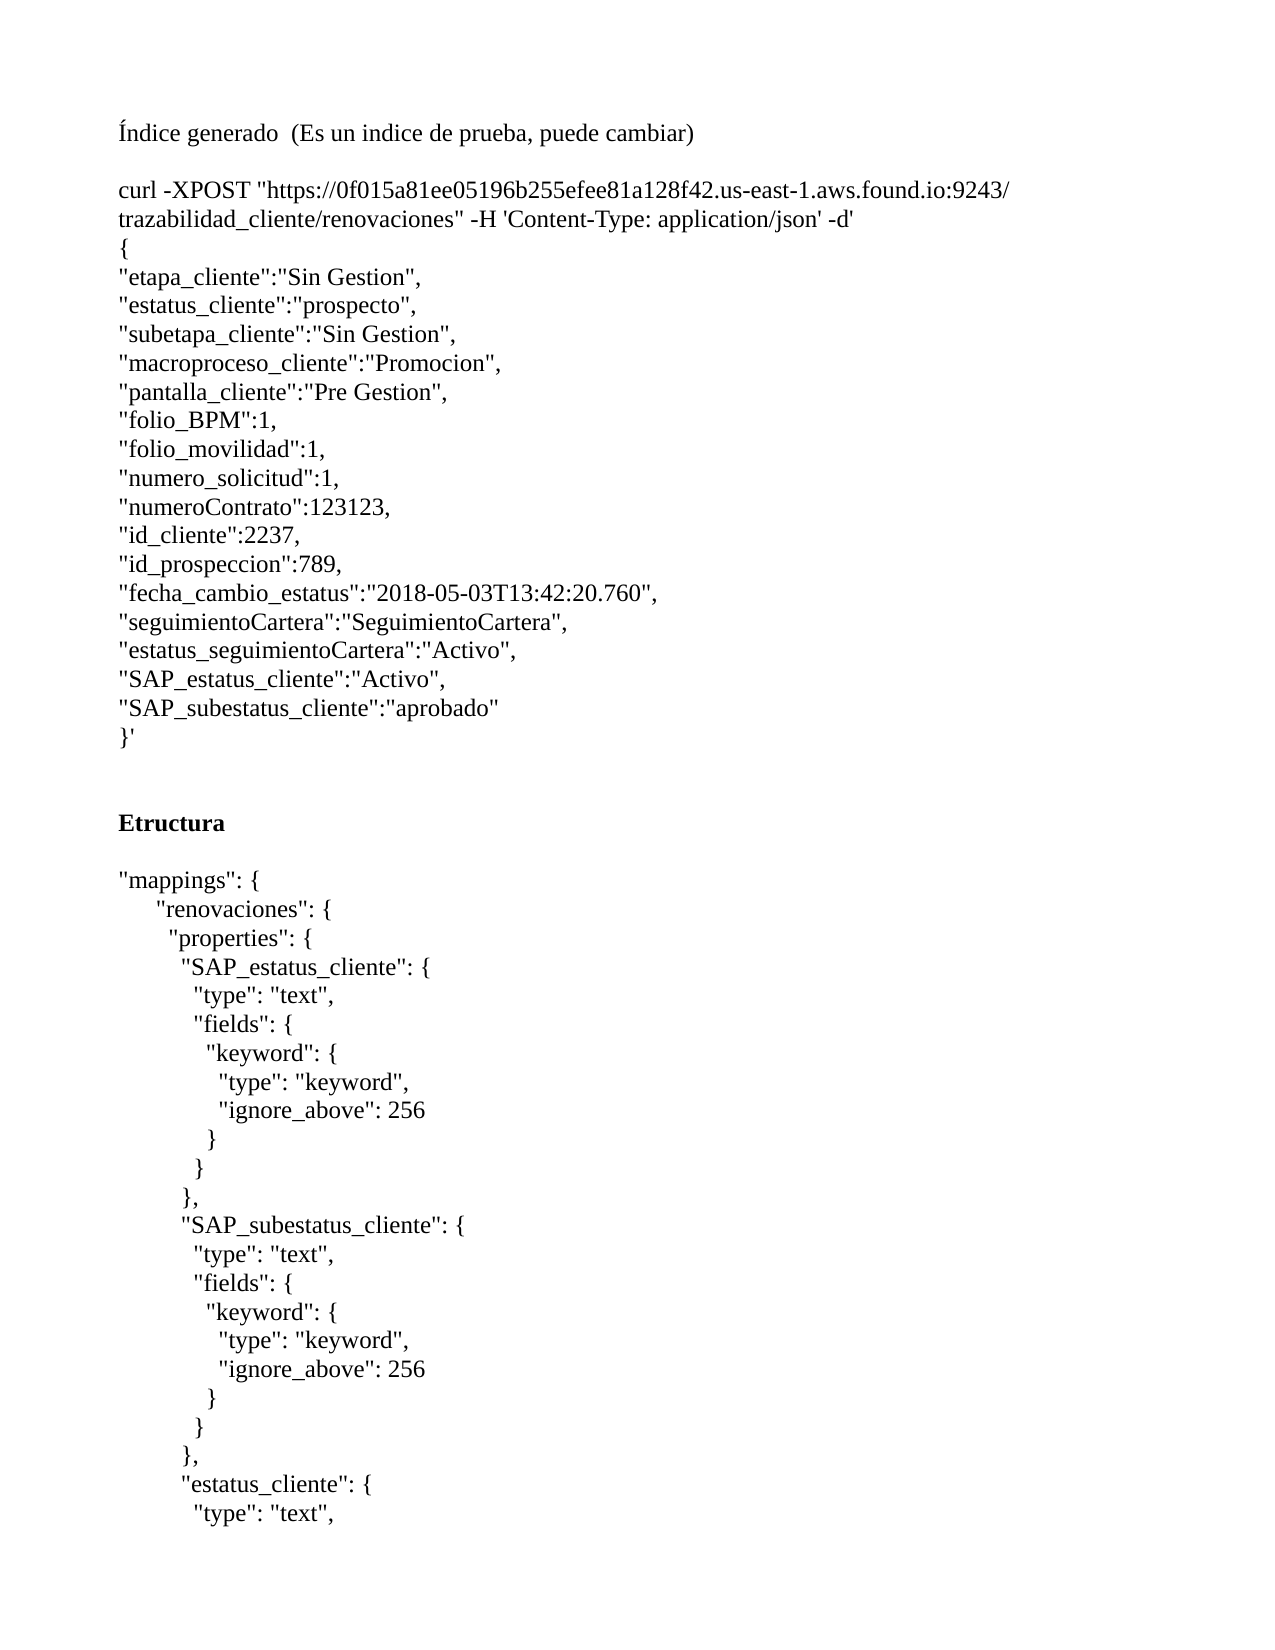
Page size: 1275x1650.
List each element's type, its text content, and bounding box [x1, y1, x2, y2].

text }, [118, 1441, 1157, 1469]
text "ignore_above": 256 [118, 1354, 1157, 1383]
text "type": "text", [118, 981, 1157, 1009]
text Etructura [118, 808, 1157, 837]
text "mappings": { [118, 866, 1157, 894]
text Índice generado (Es un indice de prueba, puede cambiar) [118, 118, 1157, 147]
text "etapa_cliente":"Sin Gestion", [118, 262, 1157, 291]
text }, [118, 1182, 1157, 1211]
text "pantalla_cliente":"Pre Gestion", [118, 377, 1157, 406]
text "SAP_estatus_cliente": { [118, 952, 1157, 981]
text curl -XPOST "https://0f015a81ee05196b255efee81a128f42.us-east-1.aws.found.io:9243/trazabilidad_cliente/renovaciones" -H 'Content-Type: application/json' -d' [118, 176, 1157, 233]
text } [118, 1383, 1157, 1412]
text } [118, 1124, 1157, 1153]
text "folio_movilidad":1, [118, 434, 1157, 463]
text "folio_BPM":1, [118, 406, 1157, 434]
text { [118, 233, 1157, 262]
text "renovaciones": { [118, 894, 1157, 923]
text "numero_solicitud":1, [118, 463, 1157, 492]
text }' [118, 722, 1157, 751]
text "estatus_seguimientoCartera":"Activo", [118, 636, 1157, 664]
text "fields": { [118, 1268, 1157, 1297]
text "type": "text", [118, 1498, 1157, 1527]
text "fields": { [118, 1009, 1157, 1038]
text "keyword": { [118, 1297, 1157, 1326]
text "numeroContrato":123123, [118, 492, 1157, 521]
text "subetapa_cliente":"Sin Gestion", [118, 319, 1157, 348]
text "type": "text", [118, 1239, 1157, 1268]
text "ignore_above": 256 [118, 1096, 1157, 1124]
text "type": "keyword", [118, 1067, 1157, 1096]
text "id_prospeccion":789, [118, 549, 1157, 578]
text "type": "keyword", [118, 1326, 1157, 1354]
text "keyword": { [118, 1038, 1157, 1067]
text "estatus_cliente":"prospecto", [118, 291, 1157, 319]
text } [118, 1153, 1157, 1182]
text "SAP_estatus_cliente":"Activo", [118, 664, 1157, 693]
text "seguimientoCartera":"SeguimientoCartera", [118, 607, 1157, 636]
text "properties": { [118, 923, 1157, 952]
text "SAP_subestatus_cliente": { [118, 1211, 1157, 1239]
text "id_cliente":2237, [118, 521, 1157, 549]
text "macroproceso_cliente":"Promocion", [118, 348, 1157, 377]
text "fecha_cambio_estatus":"2018-05-03T13:42:20.760", [118, 578, 1157, 607]
text "SAP_subestatus_cliente":"aprobado" [118, 693, 1157, 722]
text "estatus_cliente": { [118, 1469, 1157, 1498]
text } [118, 1412, 1157, 1441]
